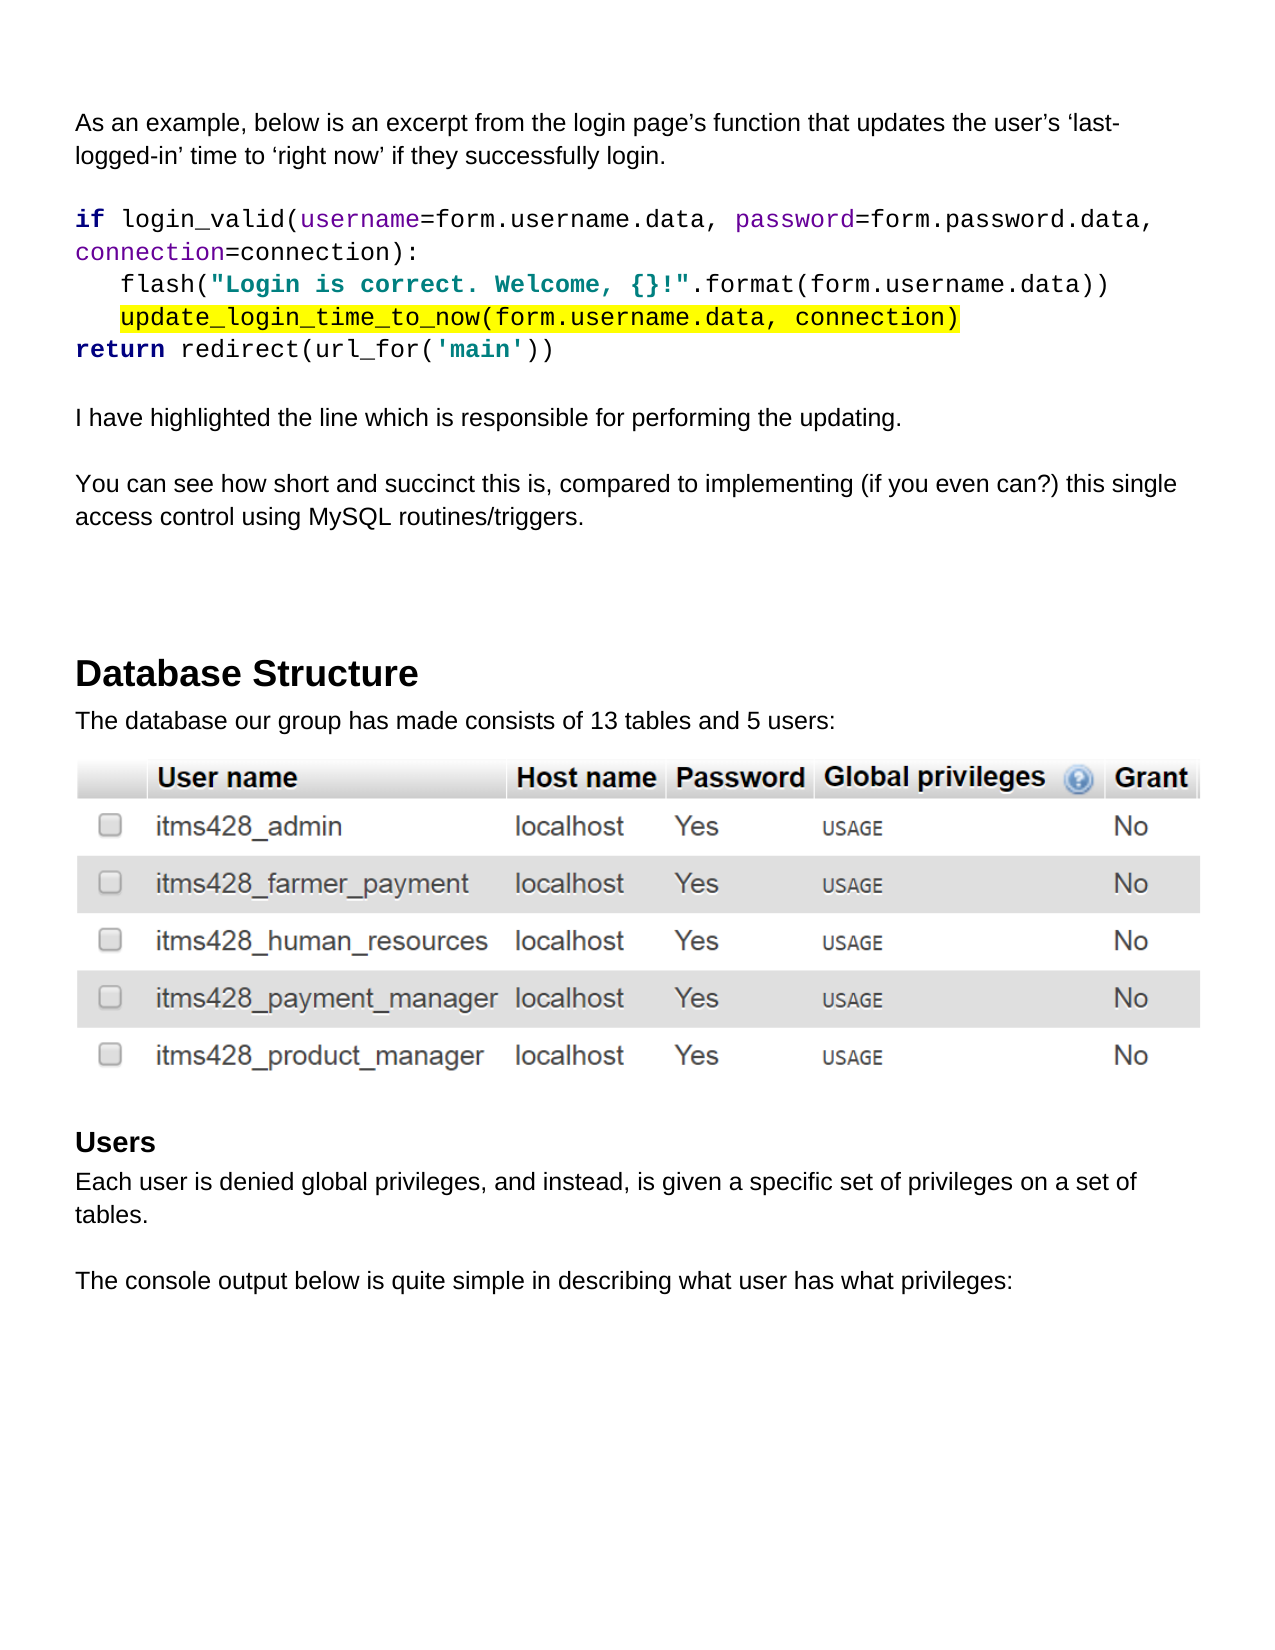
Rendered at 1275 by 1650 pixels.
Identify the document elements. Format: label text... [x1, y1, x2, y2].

text return redirect(url_for('main')) [75, 337, 1200, 365]
text The console output below is quite simple in describing what user has what privileges: [75, 1266, 1200, 1294]
text As an example, below is an excerpt from the login page’s function that updates the user’s ‘last-logged-in’ time to ‘right now’ if they successfully login. [75, 108, 1200, 170]
subtitle Users [75, 1125, 1200, 1158]
text I have highlighted the line which is responsible for performing the updating. [75, 403, 1200, 431]
text Each user is denied global privileges, and instead, is given a specific set of privileges on a set of tables. [75, 1167, 1200, 1228]
picture [75, 739, 1200, 1084]
subtitle Database Structure [75, 651, 1200, 694]
text if login_valid(username=form.username.data, password=form.password.data, connection=connection): [75, 207, 1200, 268]
text update_login_time_to_now(form.username.data, connection) [75, 304, 1200, 333]
text You can see how short and succinct this is, compared to implementing (if you even can?) this single access control using MySQL routines/triggers. [75, 469, 1200, 530]
text flash("Login is correct. Welcome, {}!".format(form.username.data)) [75, 272, 1200, 300]
text The database our group has made consists of 13 tables and 5 users: [75, 706, 1200, 739]
